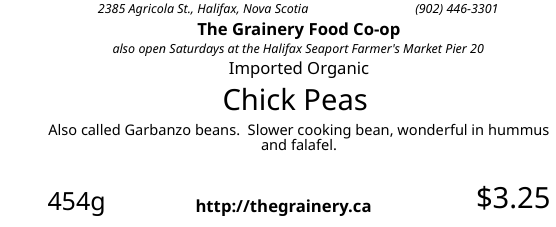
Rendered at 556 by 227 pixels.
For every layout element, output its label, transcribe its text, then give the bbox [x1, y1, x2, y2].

table_header 2385 Agricola St., Halifax, Nova Scotia (902) 446-3301 The Grainery Food Co-op also open Saturdays at the Halifax Seaport Farmer's Market Pier 20 [47, 0, 550, 57]
table_cell $3.25 [415, 175, 550, 217]
table_cell Imported Organic Chick Peas Also called Garbanzo beans. Slower cooking bean, wonderful in hummus and falafel. [47, 57, 550, 175]
table_cell 454g [47, 175, 151, 217]
table_cell http://thegrainery.ca [151, 175, 415, 217]
